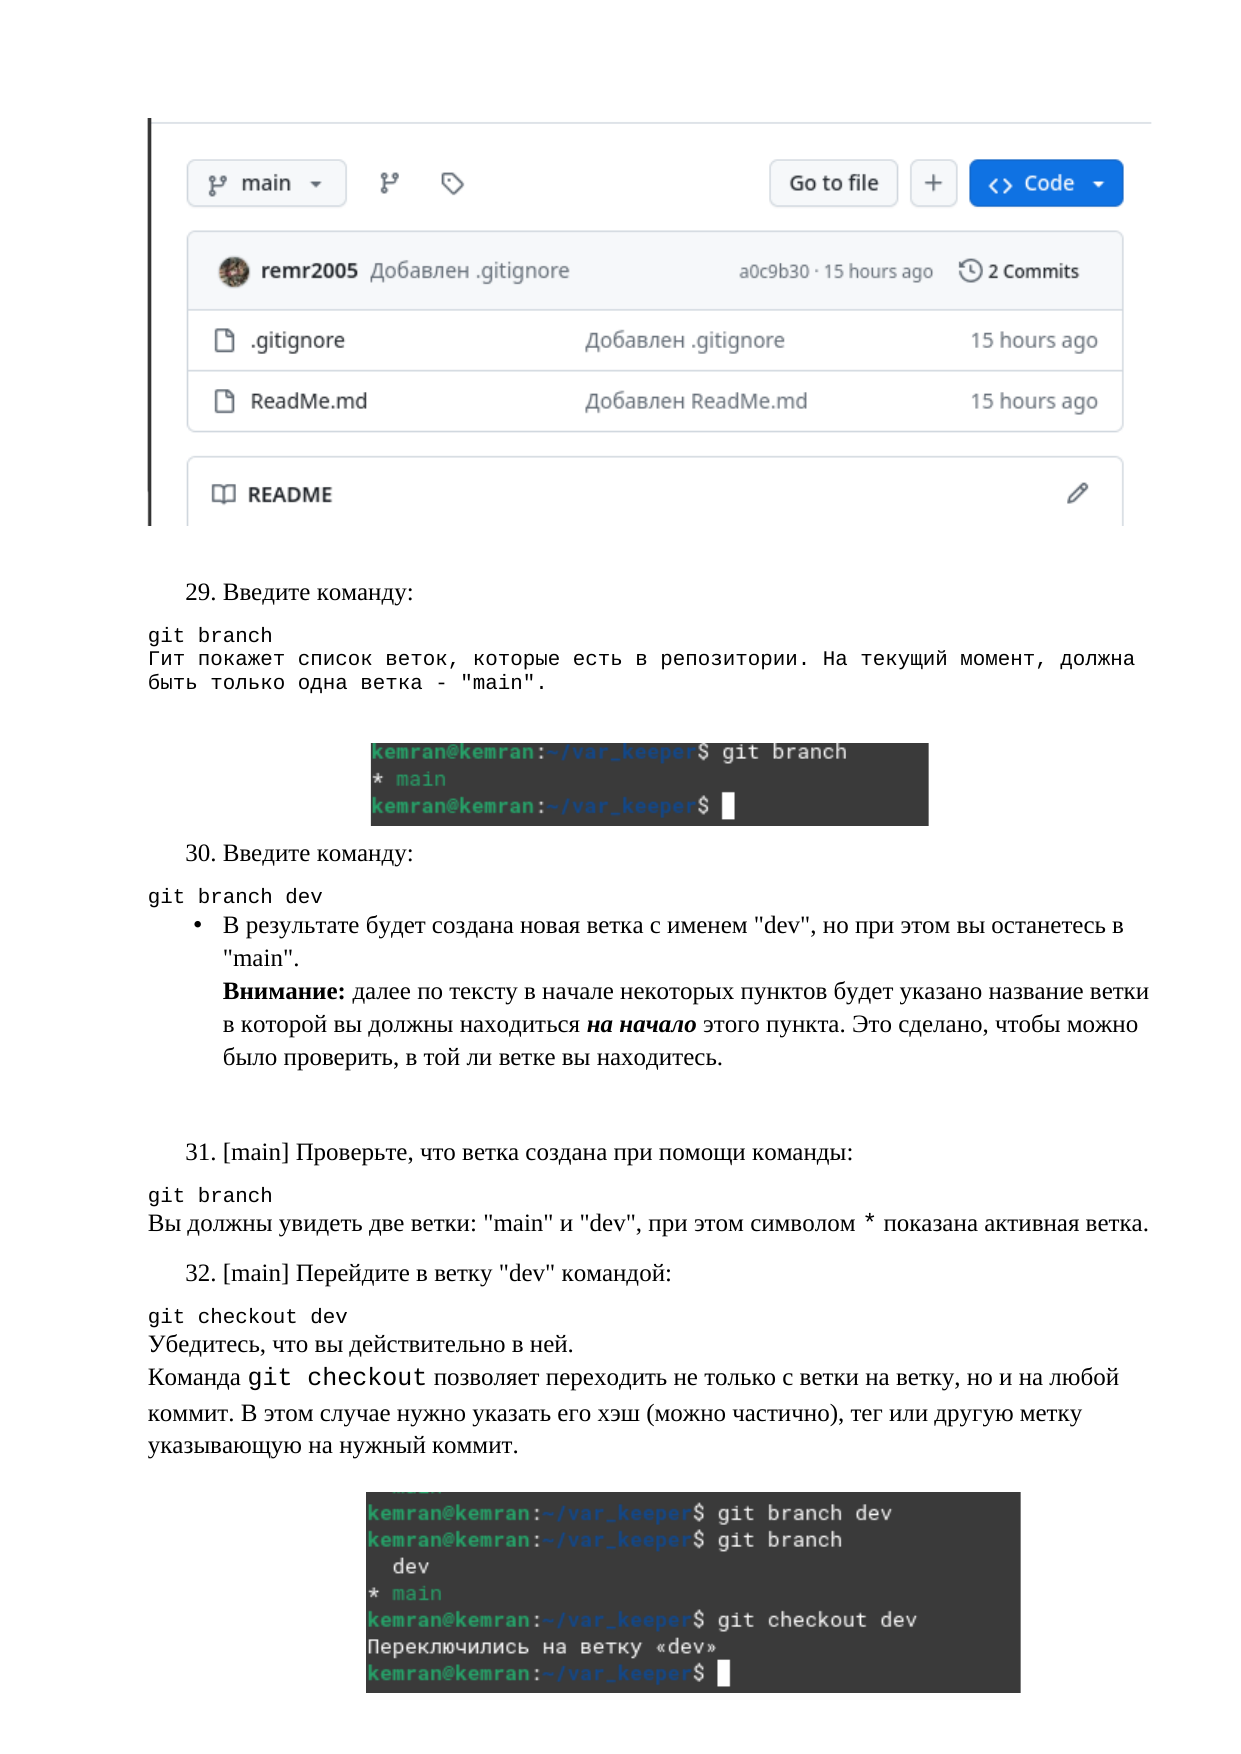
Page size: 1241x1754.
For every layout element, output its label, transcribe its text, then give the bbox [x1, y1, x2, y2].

list [main] Проверьте, что ветка создана при помощи команды: [185, 1137, 1152, 1166]
text git branch dev [148, 886, 1152, 910]
picture [370, 743, 929, 826]
list [main] Перейдите в ветку "dev" командой: [185, 1258, 1152, 1287]
text git branch [148, 625, 1152, 648]
text Гит покажет список веток, которые есть в репозитории. На текущий момент, должна быть только одна ветка - "main". [148, 648, 1152, 696]
list Введите команду: [185, 577, 1152, 606]
text git checkout dev [148, 1306, 1152, 1329]
picture [147, 118, 1152, 526]
text git branch [148, 1184, 1152, 1208]
text Вы должны увидеть две ветки: "main" и "dev", при этом символом * показана активная ветка. [148, 1208, 1152, 1239]
list Введите команду: [185, 838, 1152, 867]
text Убедитесь, что вы действительно в ней. Команда git checkout позволяет переходить не только с ветки на ветку, но и на любой коммит. В этом случае нужно указать его хэш (можно частично), тег или другую метку указывающую на нужный коммит. [148, 1329, 1152, 1459]
picture [366, 1492, 1021, 1693]
list В результате будет создана новая ветка с именем "dev", но при этом вы останетесь в "main". Внимание: далее по тексту в начале некоторых пунктов будет указано название ветки в которой вы должны находиться на начало этого пункта. Это сделано, чтобы можно было проверить, в той ли ветке вы находитесь. [193, 910, 1152, 1071]
